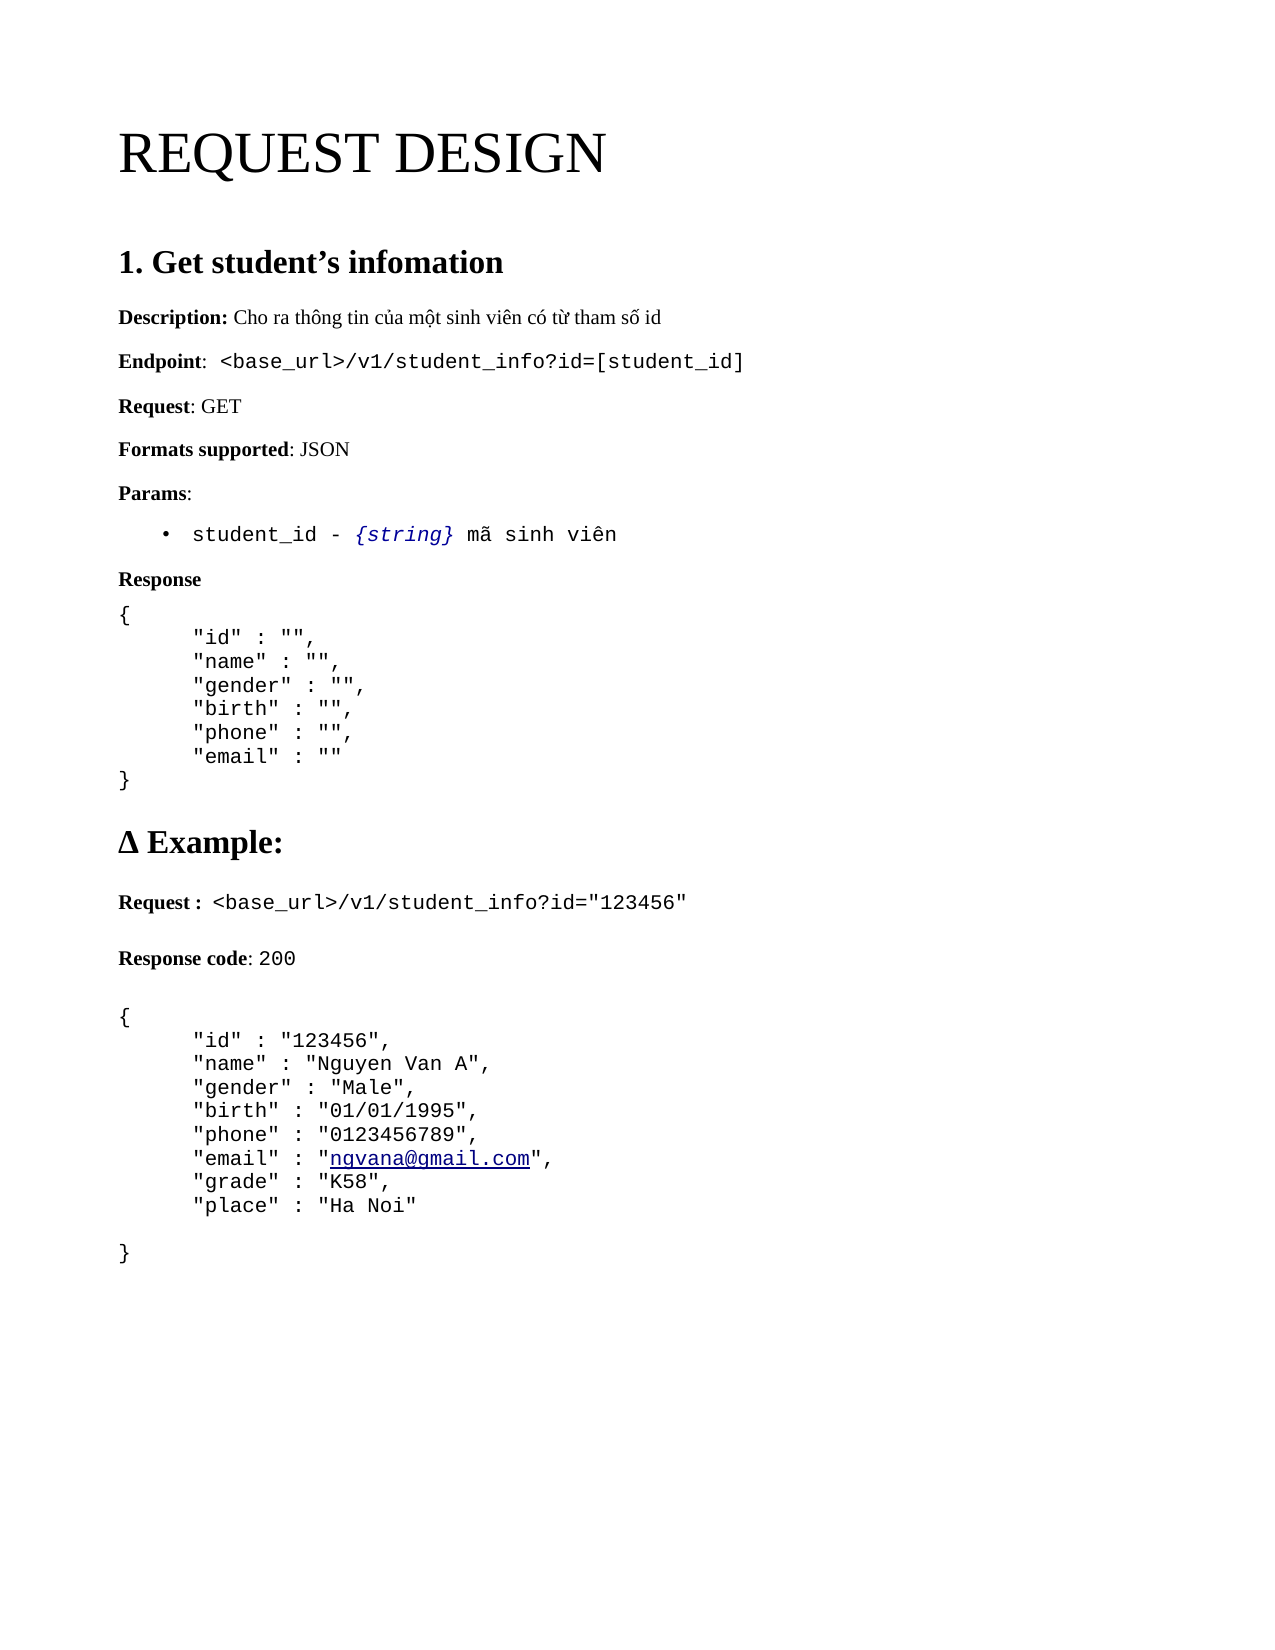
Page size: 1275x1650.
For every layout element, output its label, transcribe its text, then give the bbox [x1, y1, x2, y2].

text } [118, 769, 1157, 793]
text "place" : "Ha Noi" [118, 1195, 1157, 1219]
list student_id - {string} mã sinh viên [162, 524, 1157, 548]
text Params: [118, 481, 1157, 505]
text "name" : "", [118, 651, 1157, 675]
text { [118, 604, 1157, 627]
text Request: GET [118, 394, 1157, 418]
text "email" : "" [118, 746, 1157, 769]
text "birth" : "", [118, 698, 1157, 722]
text { [118, 1006, 1157, 1029]
text "name" : "Nguyen Van A", [118, 1053, 1157, 1077]
text Description: Cho ra thông tin của một sinh viên có từ tham số id [118, 305, 1157, 329]
text "id" : "123456", [118, 1029, 1157, 1053]
text ∆ Example: [118, 822, 1157, 861]
text Formats supported: JSON [118, 437, 1157, 461]
text REQUEST DESIGN [118, 118, 1157, 185]
text "gender" : "", [118, 675, 1157, 698]
text "gender" : "Male", [118, 1077, 1157, 1101]
text "id" : "", [118, 627, 1157, 651]
text 1. Get student’s infomation [118, 243, 1157, 281]
text Endpoint: <base_url>/v1/student_info?id=[student_id] [118, 348, 1157, 374]
text Request : <base_url>/v1/student_info?id="123456" [118, 890, 1157, 916]
text "grade" : "K58", [118, 1171, 1157, 1195]
text "email" : "ngvana@gmail.com", [118, 1148, 1157, 1171]
text "phone" : "0123456789", [118, 1124, 1157, 1148]
text "birth" : "01/01/1995", [118, 1101, 1157, 1124]
subtitle Response [118, 567, 1157, 591]
text } [118, 1242, 1157, 1266]
text "phone" : "", [118, 722, 1157, 746]
text Response code: 200 [118, 945, 1157, 971]
